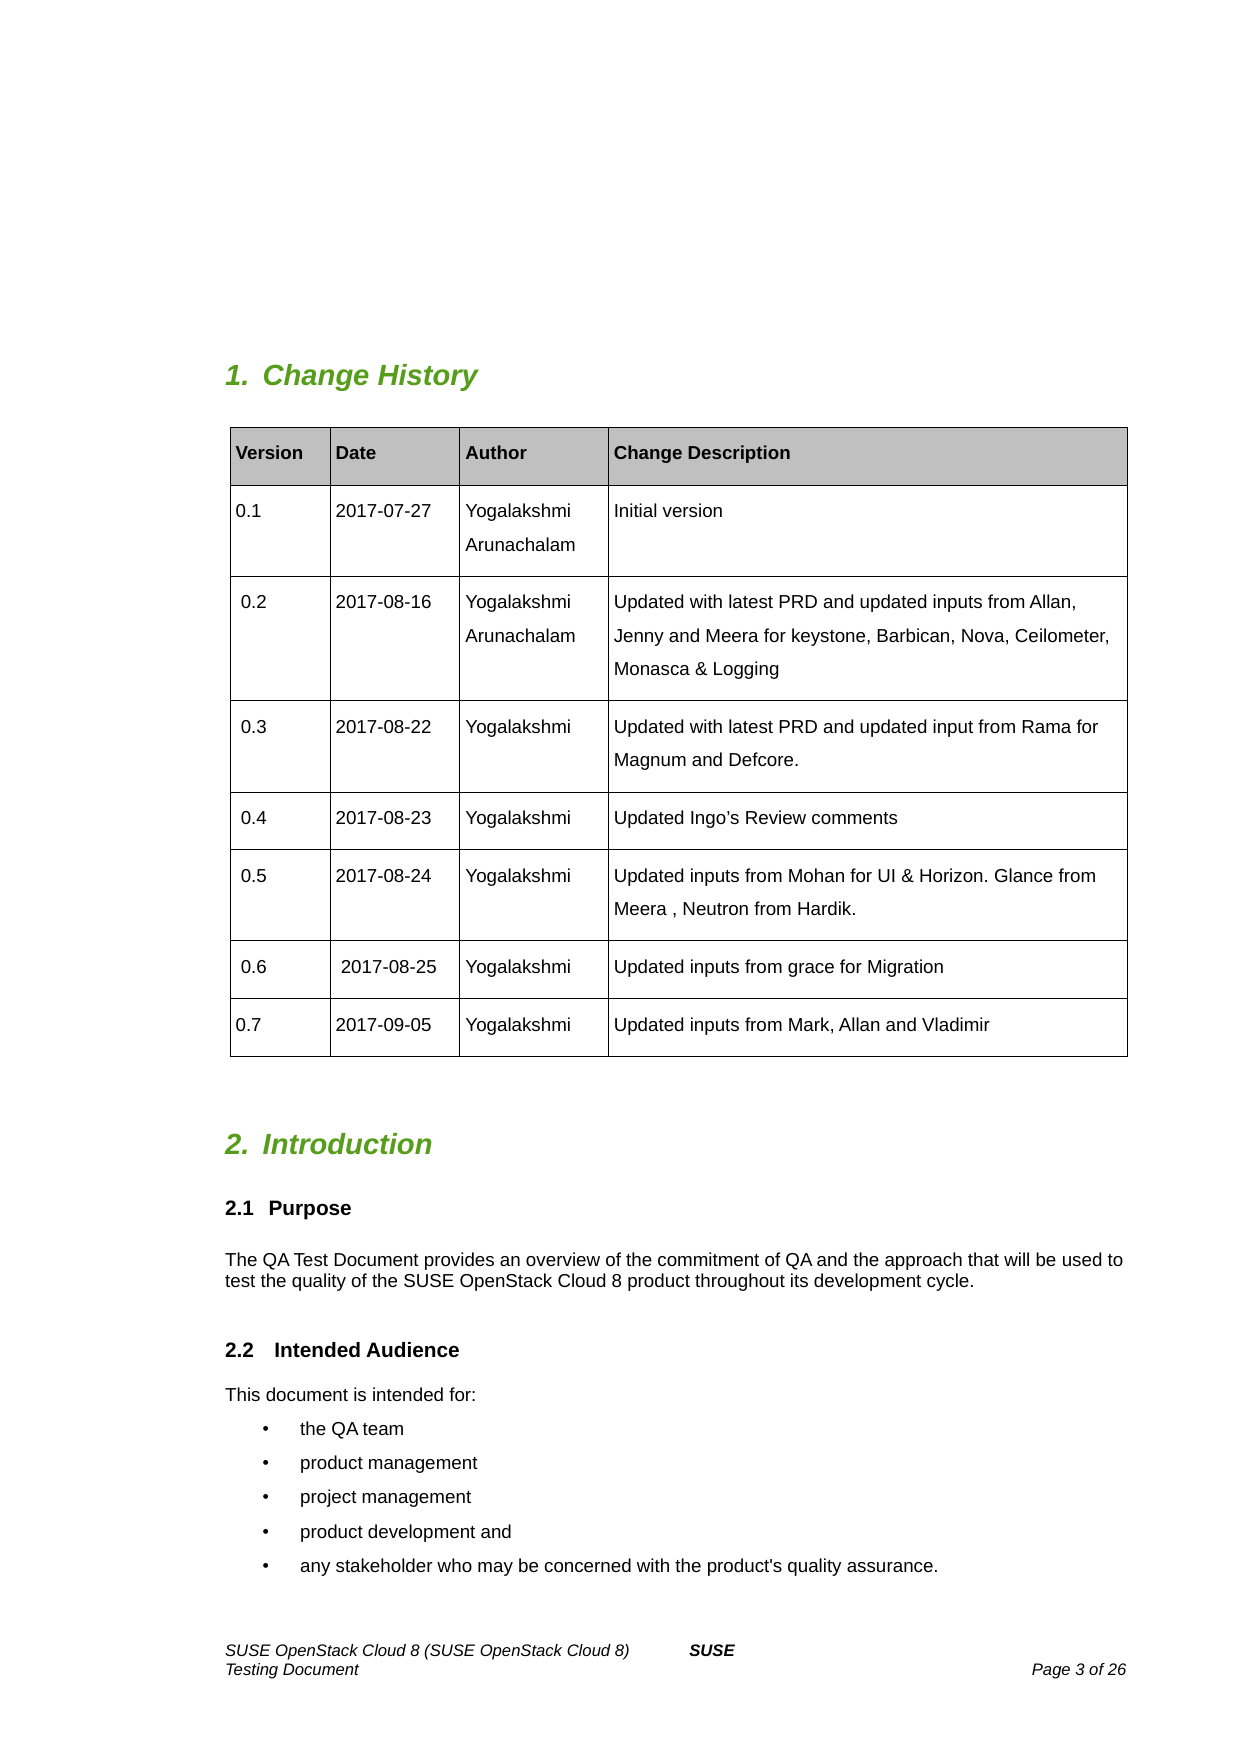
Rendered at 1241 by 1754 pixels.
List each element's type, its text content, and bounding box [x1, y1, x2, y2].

table_cell 2017-09-05 [331, 999, 459, 1056]
list product development and [262, 1520, 1128, 1542]
subtitle Introduction [225, 1127, 1128, 1161]
subtitle Intended Audience [225, 1338, 1128, 1362]
table_cell 2017-08-22 [331, 701, 459, 791]
table_cell 0.5 [231, 850, 330, 940]
table_header Change Description [609, 428, 1127, 485]
table_cell Yogalakshmi [460, 999, 608, 1056]
table_cell 0.1 [231, 486, 330, 576]
text The QA Test Document provides an overview of the commitment of QA and the approach that will be used to test the quality of the SUSE OpenStack Cloud 8 product throughout its development cycle. [225, 1249, 1128, 1292]
table_cell 2017-08-25 [331, 941, 459, 998]
list any stakeholder who may be concerned with the product's quality assurance. [262, 1554, 1128, 1576]
table_cell Updated inputs from Mark, Allan and Vladimir [609, 999, 1127, 1056]
text This document is intended for: [225, 1384, 1128, 1405]
table_cell Updated with latest PRD and updated inputs from Allan, Jenny and Meera for keystone, Barbican, Nova, Ceilometer, Monasca & Logging [609, 577, 1127, 700]
table_cell 2017-07-27 [331, 486, 459, 576]
table_cell Updated Ingo’s Review comments [609, 793, 1127, 849]
table_cell 0.4 [231, 793, 330, 849]
table_cell 2017-08-24 [331, 850, 459, 940]
subtitle Change History [225, 358, 1128, 392]
table_cell Updated inputs from Mohan for UI & Horizon. Glance from Meera , Neutron from Hardik. [609, 850, 1127, 940]
table_cell Yogalakshmi [460, 850, 608, 940]
table_cell 2017-08-16 [331, 577, 459, 700]
table_cell Updated inputs from grace for Migration [609, 941, 1127, 998]
table_cell 0.2 [231, 577, 330, 700]
table_cell 0.3 [231, 701, 330, 791]
table_cell 0.6 [231, 941, 330, 998]
list product management [262, 1452, 1128, 1474]
list the QA team [262, 1418, 1128, 1439]
table_cell Updated with latest PRD and updated input from Rama for Magnum and Defcore. [609, 701, 1127, 791]
table_header Version [231, 428, 330, 485]
list project management [262, 1486, 1128, 1508]
table_header Date [331, 428, 459, 485]
table_cell Yogalakshmi [460, 793, 608, 849]
table_cell Yogalakshmi Arunachalam [460, 577, 608, 700]
subtitle Purpose [225, 1196, 1128, 1220]
table_cell 2017-08-23 [331, 793, 459, 849]
table_header Author [460, 428, 608, 485]
table_cell Yogalakshmi [460, 701, 608, 791]
table_cell Yogalakshmi Arunachalam [460, 486, 608, 576]
table_cell Yogalakshmi [460, 941, 608, 998]
table_cell Initial version [609, 486, 1127, 576]
table_cell 0.7 [231, 999, 330, 1056]
